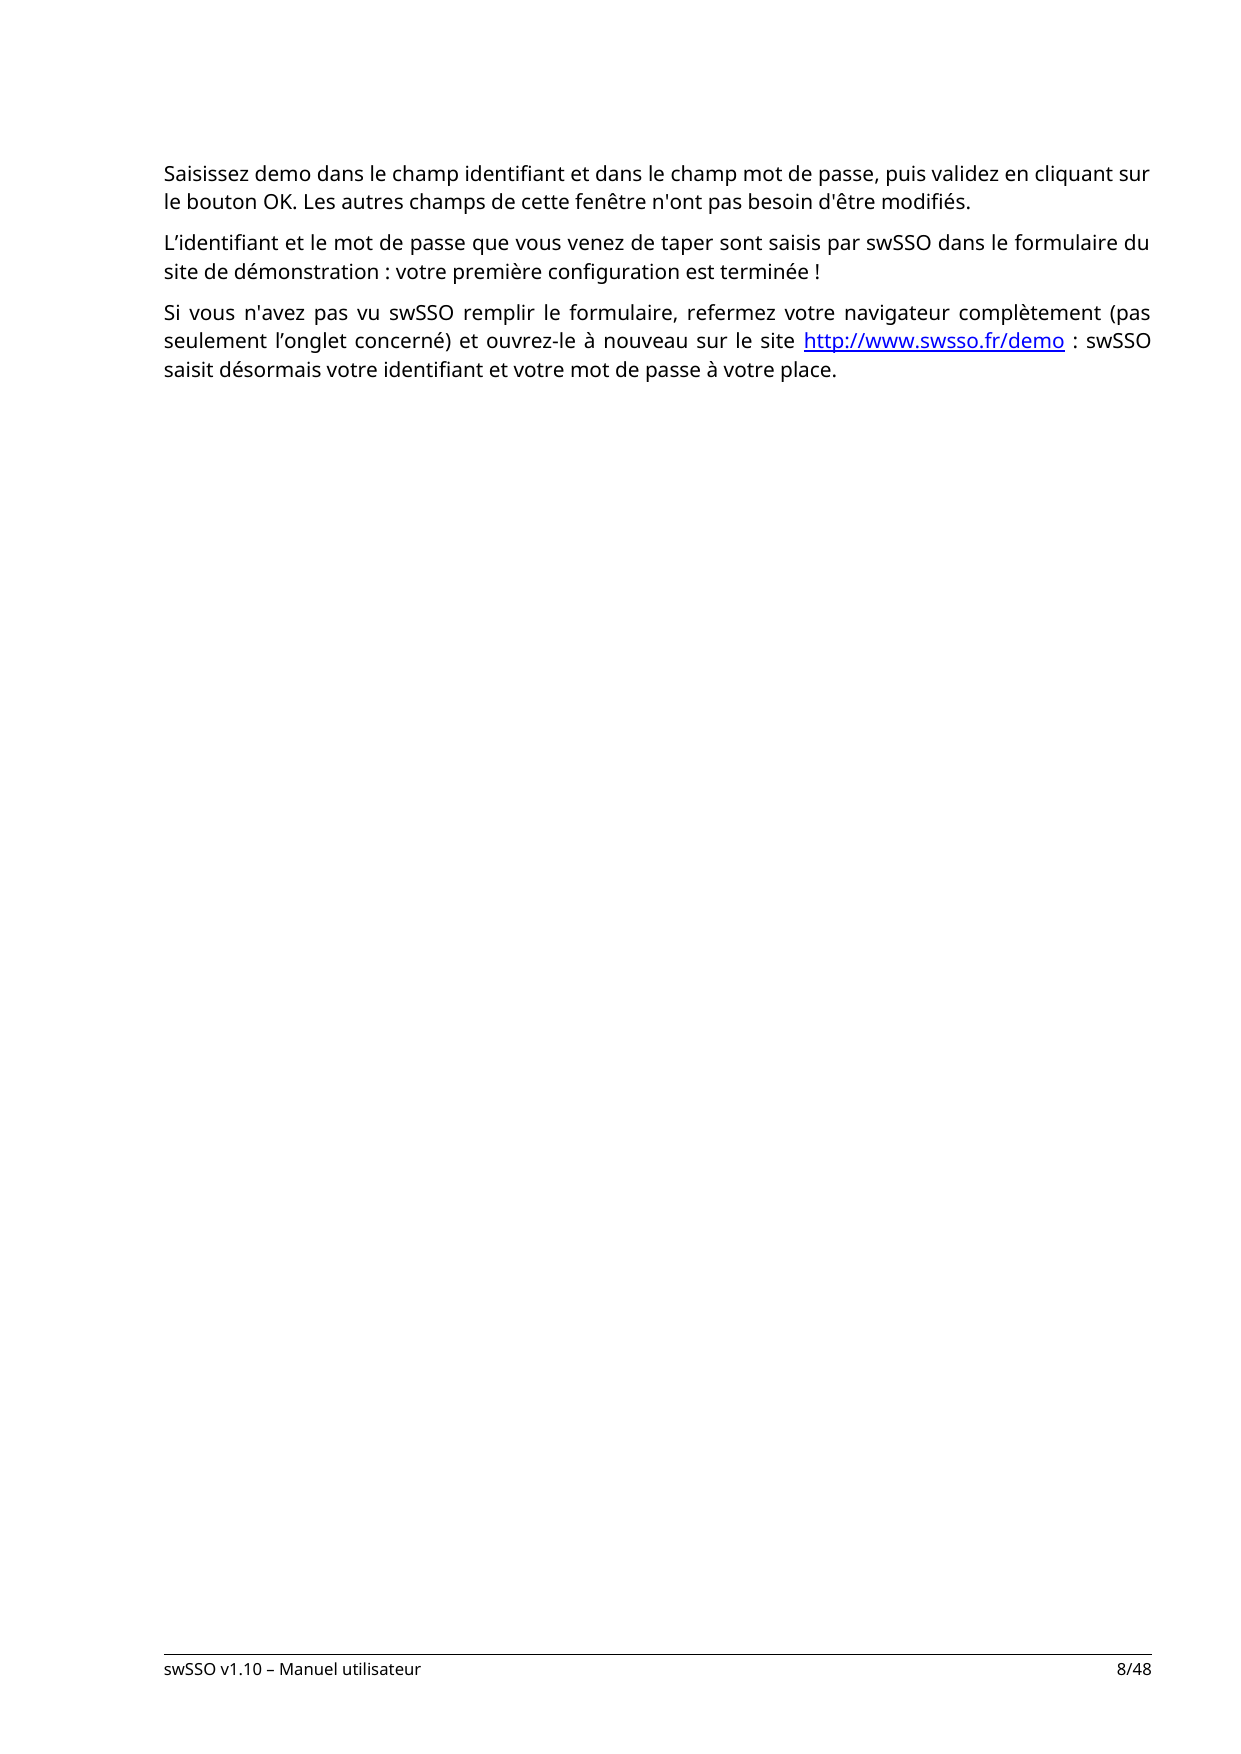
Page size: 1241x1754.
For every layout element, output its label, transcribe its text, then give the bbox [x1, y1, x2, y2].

text L’identifiant et le mot de passe que vous venez de taper sont saisis par swSSO dans le formulaire du site de démonstration : votre première configuration est terminée ! [164, 228, 1152, 285]
text Saisissez demo dans le champ identifiant et dans le champ mot de passe, puis validez en cliquant sur le bouton OK. Les autres champs de cette fenêtre n'ont pas besoin d'être modifiés. [164, 159, 1152, 216]
text Si vous n'avez pas vu swSSO remplir le formulaire, refermez votre navigateur complètement (pas seulement l’onglet concerné) et ouvrez-le à nouveau sur le site http://www.swsso.fr/demo : swSSO saisit désormais votre identifiant et votre mot de passe à votre place. [164, 298, 1152, 383]
